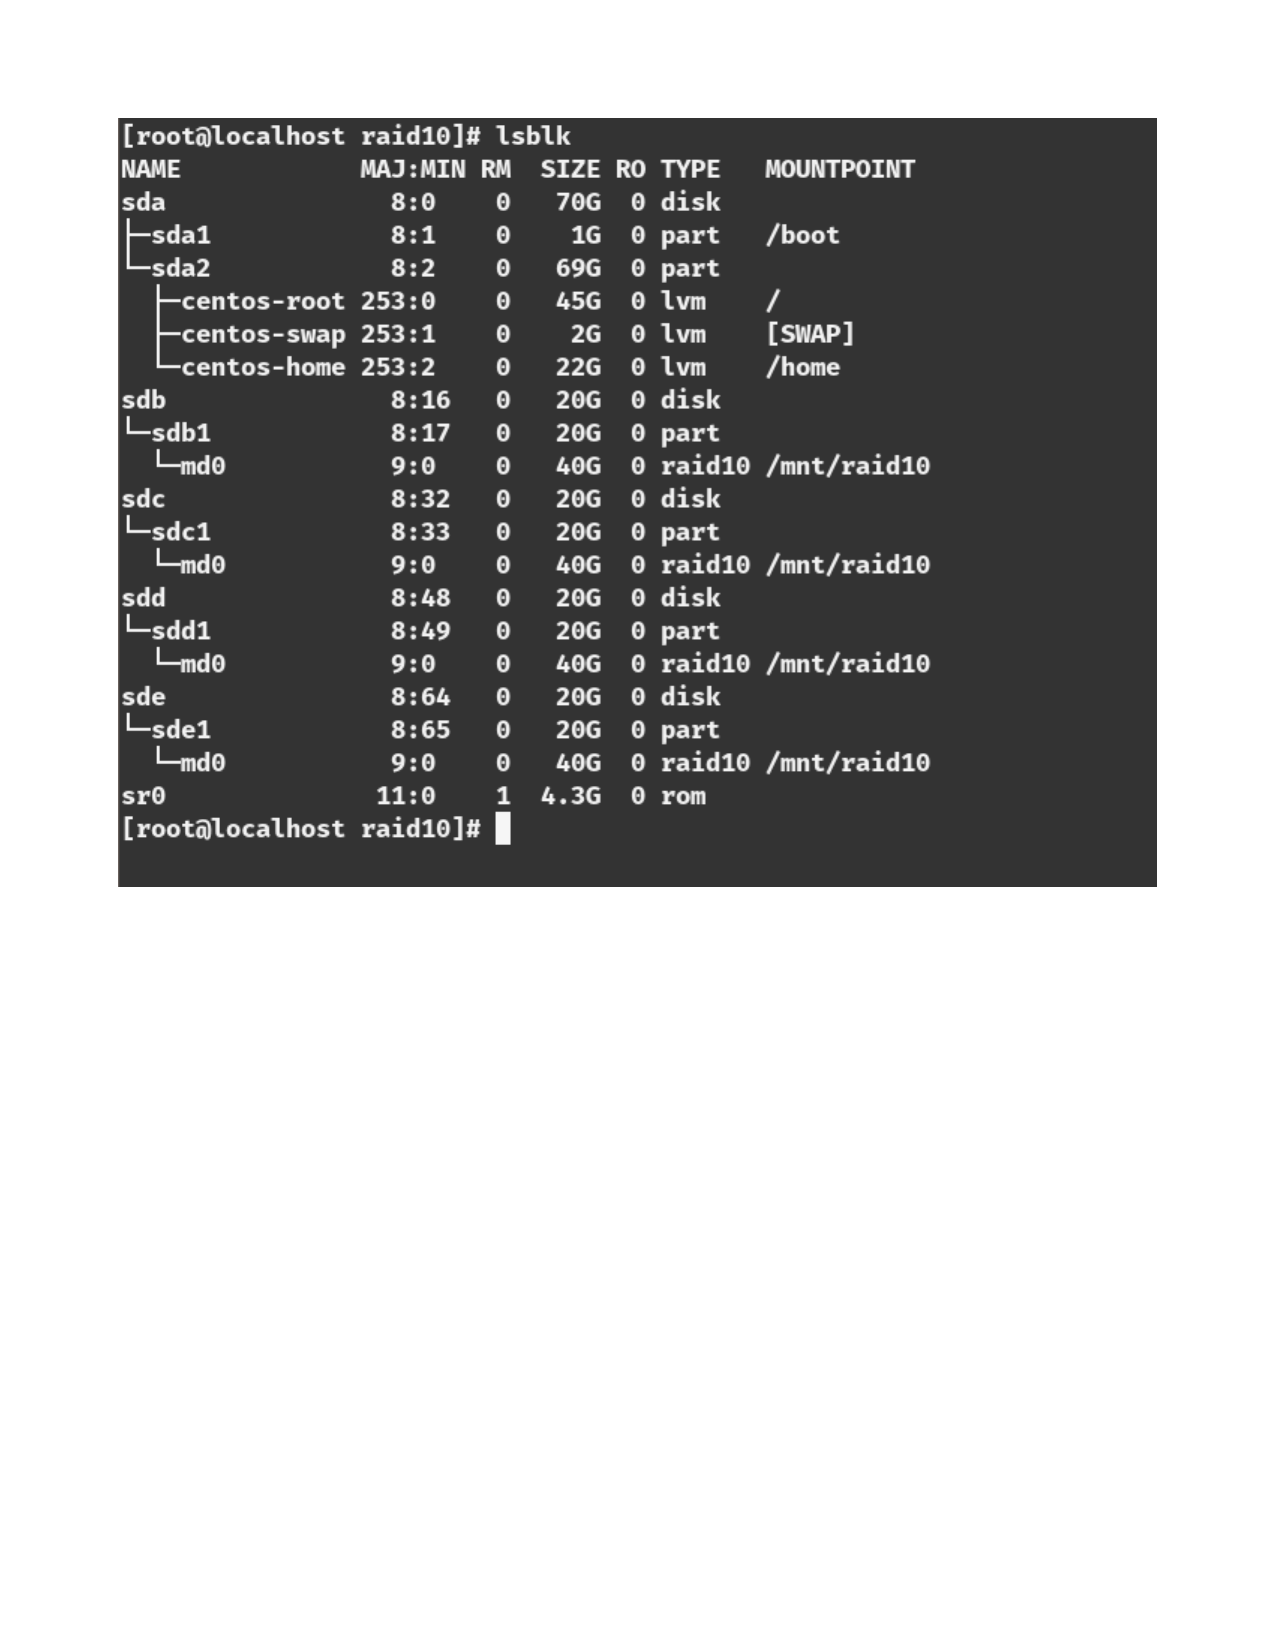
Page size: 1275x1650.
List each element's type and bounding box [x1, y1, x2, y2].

picture [118, 118, 1157, 887]
